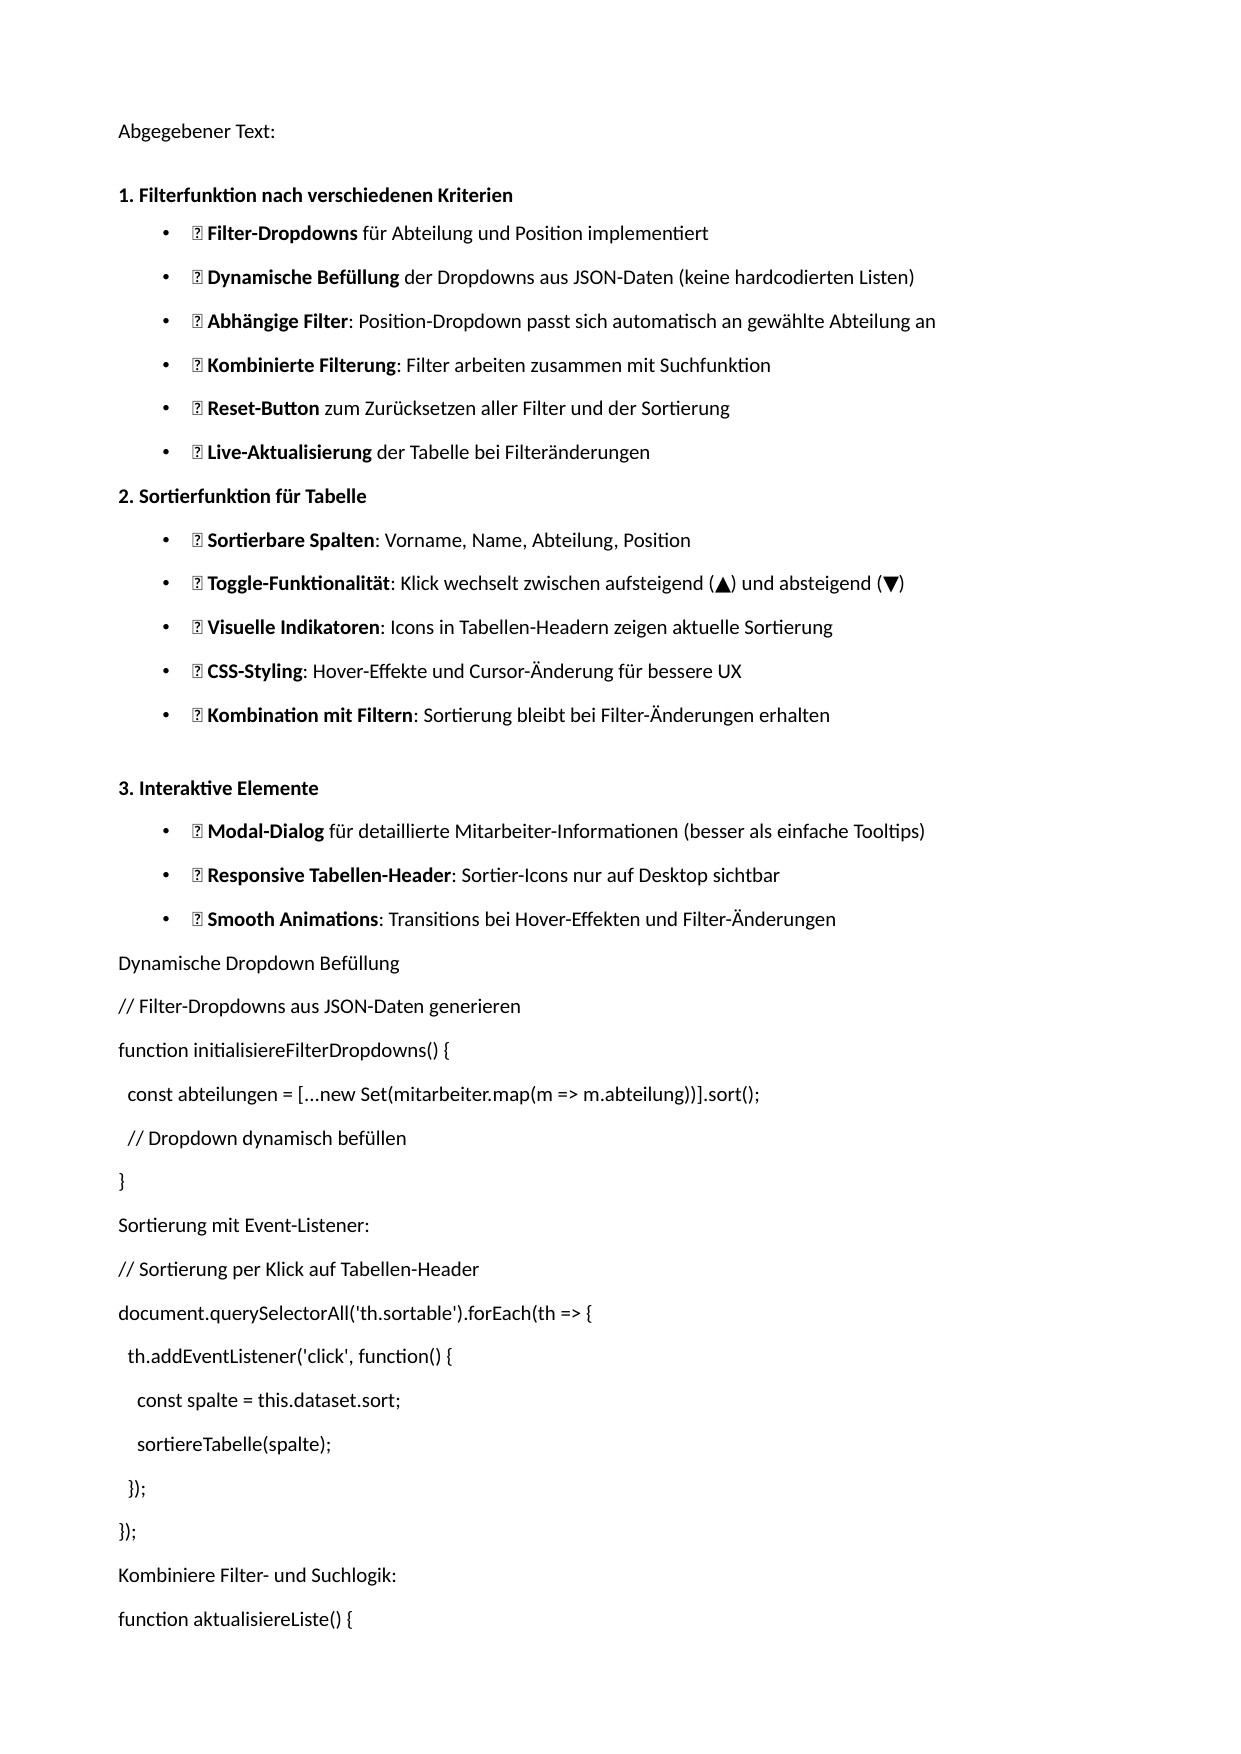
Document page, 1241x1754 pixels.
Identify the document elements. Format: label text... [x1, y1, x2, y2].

text const spalte = this.dataset.sort; [118, 1387, 1122, 1413]
text function aktualisiereListe() { [118, 1606, 1122, 1631]
text 3. Interaktive Elemente [118, 746, 1122, 800]
list ✅ Toggle-Funktionalität: Klick wechselt zwischen aufsteigend (▲) und absteigend (▼) [162, 571, 1122, 596]
subtitle 2. Sortierfunktion für Tabelle [118, 483, 1122, 508]
text Kombiniere Filter- und Suchlogik: [118, 1562, 1122, 1588]
list ✅ Reset-Button zum Zurücksetzen aller Filter und der Sortierung [162, 396, 1122, 421]
list ✅ Filter-Dropdowns für Abteilung und Position implementiert [162, 221, 1122, 246]
list ✅ Kombination mit Filtern: Sortierung bleibt bei Filter-Änderungen erhalten [162, 702, 1122, 727]
list ✅ Sortierbare Spalten: Vorname, Name, Abteilung, Position [162, 527, 1122, 552]
text th.addEventListener('click', function() { [118, 1343, 1122, 1369]
list ✅ Abhängige Filter: Position-Dropdown passt sich automatisch an gewählte Abteilung an [162, 308, 1122, 333]
text function initialisiereFilterDropdowns() { [118, 1037, 1122, 1063]
text Abgegebener Text: [118, 118, 1122, 143]
list ✅ Smooth Animations: Transitions bei Hover-Effekten und Filter-Änderungen [162, 906, 1122, 931]
text } [118, 1168, 1122, 1194]
subtitle 1. Filterfunktion nach verschiedenen Kriterien [118, 183, 1122, 208]
list ✅ Kombinierte Filterung: Filter arbeiten zusammen mit Suchfunktion [162, 352, 1122, 377]
text Dynamische Dropdown Befüllung [118, 950, 1122, 975]
list ✅ Live-Aktualisierung der Tabelle bei Filteränderungen [162, 439, 1122, 465]
list ✅ Dynamische Befüllung der Dropdowns aus JSON-Daten (keine hardcodierten Listen) [162, 264, 1122, 290]
text // Filter-Dropdowns aus JSON-Daten generieren [118, 993, 1122, 1019]
text // Dropdown dynamisch befüllen [118, 1125, 1122, 1150]
list ✅ Modal-Dialog für detaillierte Mitarbeiter-Informationen (besser als einfache Tooltips) [162, 818, 1122, 844]
list ✅ Visuelle Indikatoren: Icons in Tabellen-Headern zeigen aktuelle Sortierung [162, 614, 1122, 640]
list ✅ CSS-Styling: Hover-Effekte und Cursor-Änderung für bessere UX [162, 658, 1122, 683]
text Sortierung mit Event-Listener: [118, 1212, 1122, 1238]
text document.querySelectorAll('th.sortable').forEach(th => { [118, 1300, 1122, 1325]
text }); [118, 1518, 1122, 1544]
text }); [118, 1475, 1122, 1500]
list ✅ Responsive Tabellen-Header: Sortier-Icons nur auf Desktop sichtbar [162, 862, 1122, 888]
text // Sortierung per Klick auf Tabellen-Header [118, 1256, 1122, 1281]
text sortiereTabelle(spalte); [118, 1431, 1122, 1456]
text const abteilungen = [...new Set(mitarbeiter.map(m => m.abteilung))].sort(); [118, 1081, 1122, 1106]
